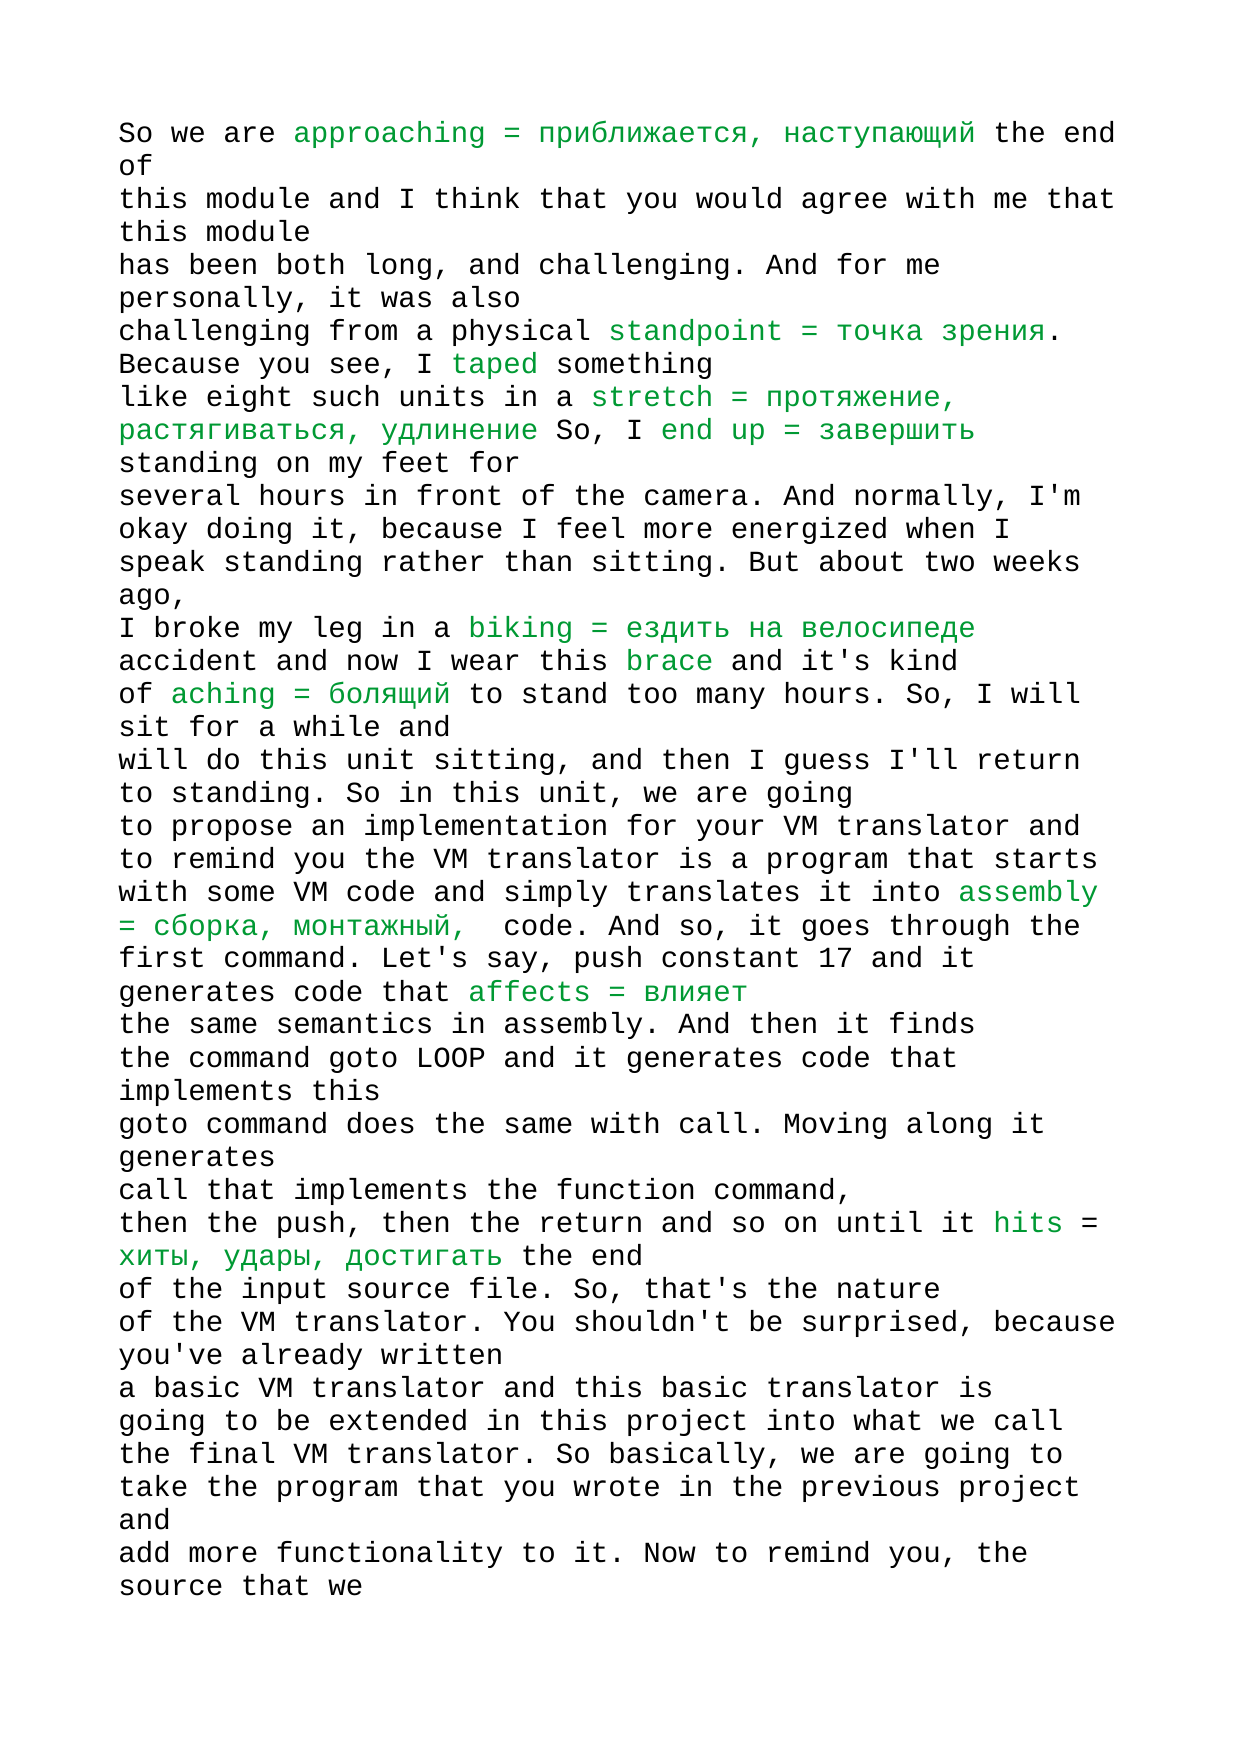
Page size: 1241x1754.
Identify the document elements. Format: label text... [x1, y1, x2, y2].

text to remind you the VM translator is a program that starts [118, 844, 1122, 878]
text has been both long, and challenging. And for me personally, it was also [118, 250, 1122, 316]
text several hours in front of the camera. And normally, I'm okay doing it, because I feel more energized when I [118, 481, 1122, 547]
text a basic VM translator and this basic translator is [118, 1373, 1122, 1406]
text like eight such units in a stretch = протяжение, растягиваться, удлинение So, I end up = завершить standing on my feet for [118, 382, 1122, 481]
text the same semantics in assembly. And then it finds [118, 1010, 1122, 1043]
text take the program that you wrote in the previous project and [118, 1472, 1122, 1538]
text the final VM translator. So basically, we are going to [118, 1439, 1122, 1472]
text speak standing rather than sitting. But about two weeks ago, [118, 547, 1122, 613]
text to propose an implementation for your VM translator and [118, 812, 1122, 844]
text of the input source file. So, that's the nature [118, 1274, 1122, 1307]
text call that implements the function command, [118, 1175, 1122, 1208]
text then the push, then the return and so on until it hits = хиты, удары, достигать the end [118, 1208, 1122, 1274]
text of the VM translator. You shouldn't be surprised, because you've already written [118, 1307, 1122, 1373]
text goto command does the same with call. Moving along it generates [118, 1109, 1122, 1175]
text will do this unit sitting, and then I guess I'll return to standing. So in this unit, we are going [118, 746, 1122, 812]
text So we are approaching = приближается, наступающий the end of [118, 118, 1122, 184]
text I broke my leg in a biking = ездить на велосипеде accident and now I wear this brace and it's kind [118, 613, 1122, 679]
text going to be extended in this project into what we call [118, 1406, 1122, 1439]
text with some VM code and simply translates it into assembly = сборка, монтажный, code. And so, it goes through the first command. Let's say, push constant 17 and it generates code that affects = влияет [118, 878, 1122, 1010]
text of aching = болящий to stand too many hours. So, I will sit for a while and [118, 679, 1122, 746]
text the command goto LOOP and it generates code that implements this [118, 1043, 1122, 1109]
text challenging from a physical standpoint = точка зрения. Because you see, I taped something [118, 316, 1122, 382]
text add more functionality to it. Now to remind you, the source that we [118, 1538, 1122, 1604]
text this module and I think that you would agree with me that this module [118, 184, 1122, 250]
